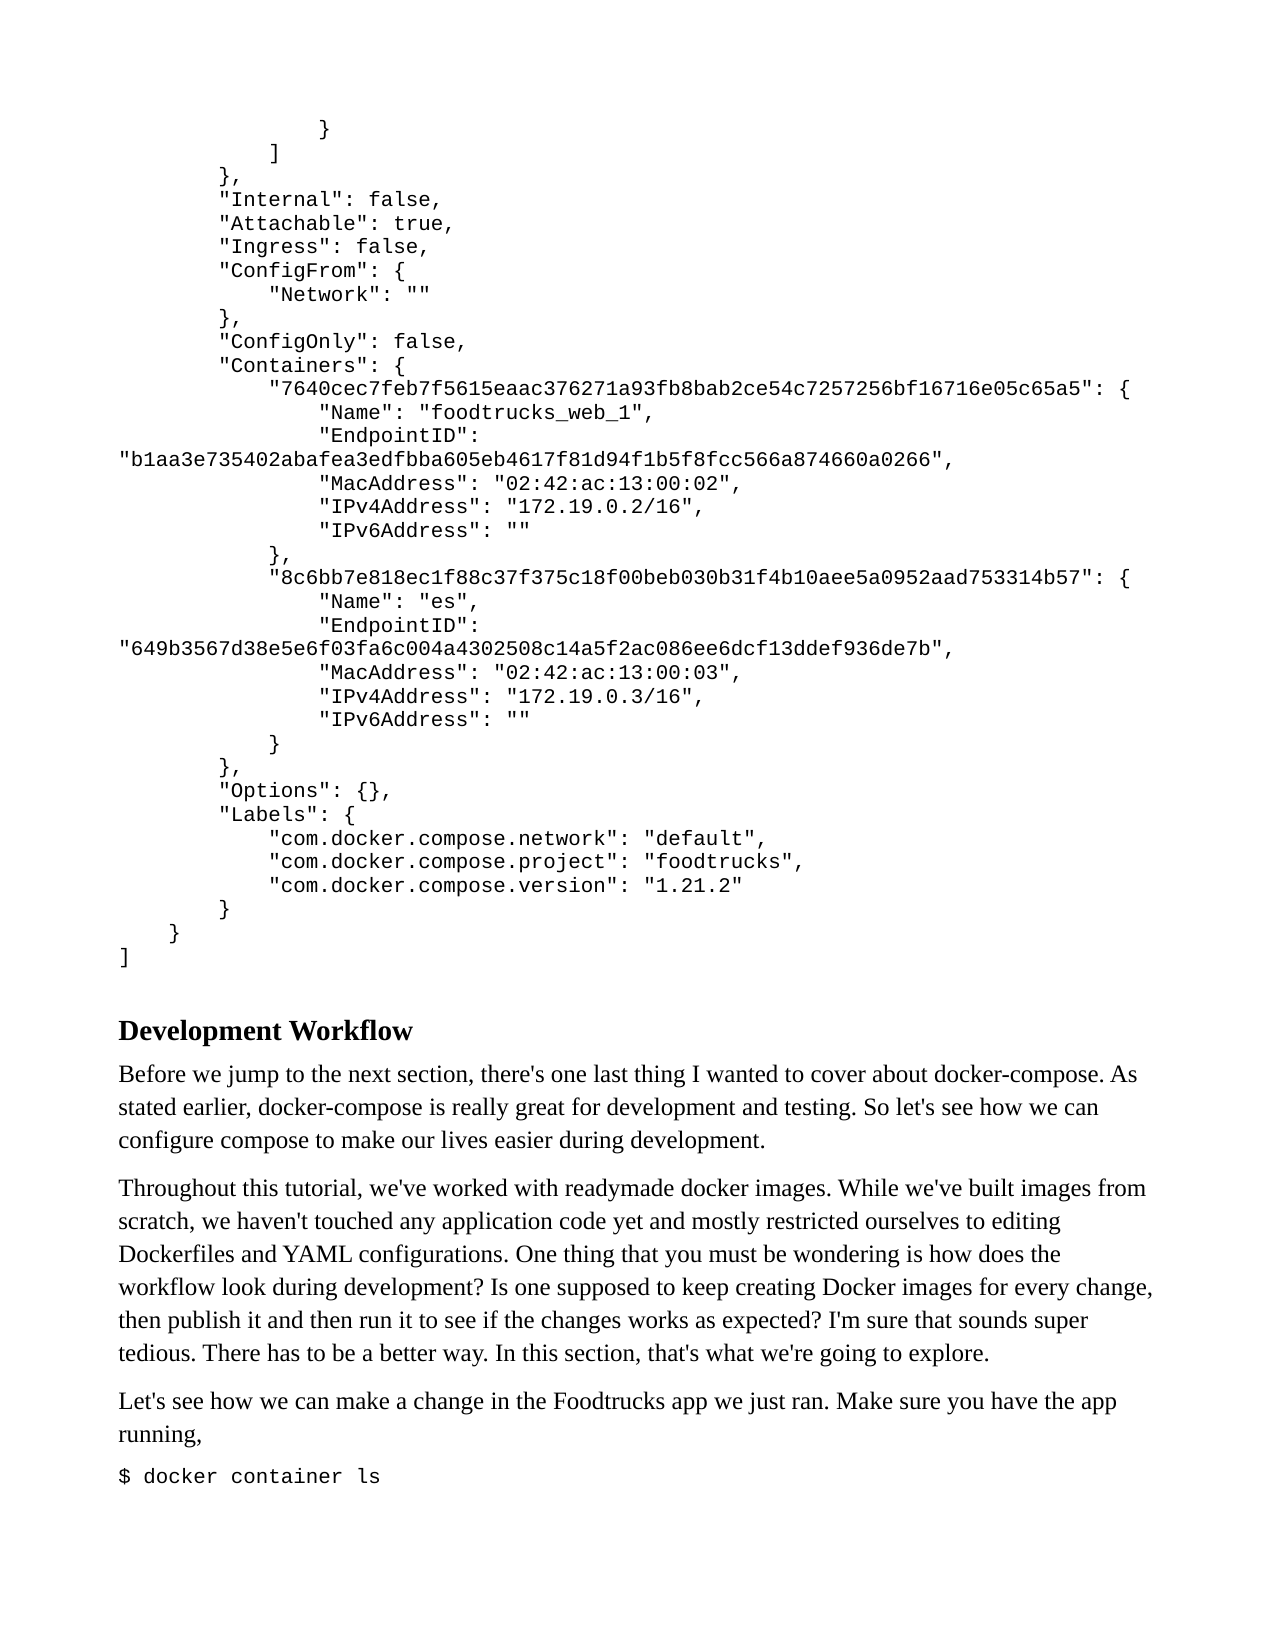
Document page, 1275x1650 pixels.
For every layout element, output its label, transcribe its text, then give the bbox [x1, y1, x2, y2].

text "IPv6Address": "" [118, 520, 1157, 544]
text "EndpointID": "649b3567d38e5e6f03fa6c004a4302508c14a5f2ac086ee6dcf13ddef936de7b", [118, 615, 1157, 662]
text "ConfigOnly": false, [118, 331, 1157, 354]
text Before we jump to the next section, there's one last thing I wanted to cover about docker-compose. As stated earlier, docker-compose is really great for development and testing. So let's see how we can configure compose to make our lives easier during development. [118, 1059, 1157, 1154]
text "EndpointID": "b1aa3e735402abafea3edfbba605eb4617f81d94f1b5f8fcc566a874660a0266", [118, 426, 1157, 473]
text "Ingress": false, [118, 236, 1157, 260]
text "Name": "es", [118, 591, 1157, 615]
text ] [118, 142, 1157, 165]
text "Name": "foodtrucks_web_1", [118, 402, 1157, 426]
text "com.docker.compose.project": "foodtrucks", [118, 851, 1157, 875]
text } [118, 922, 1157, 946]
text Let's see how we can make a change in the Foodtrucks app we just ran. Make sure you have the app running, [118, 1386, 1157, 1448]
text "7640cec7feb7f5615eaac376271a93fb8bab2ce54c7257256bf16716e05c65a5": { [118, 378, 1157, 402]
text "Internal": false, [118, 189, 1157, 213]
text "MacAddress": "02:42:ac:13:00:03", [118, 662, 1157, 686]
text "ConfigFrom": { [118, 260, 1157, 284]
text }, [118, 307, 1157, 331]
text "Labels": { [118, 804, 1157, 827]
text "Containers": { [118, 354, 1157, 378]
text "Attachable": true, [118, 213, 1157, 236]
text "Network": "" [118, 284, 1157, 307]
text "MacAddress": "02:42:ac:13:00:02", [118, 473, 1157, 496]
text "8c6bb7e818ec1f88c37f375c18f00beb030b31f4b10aee5a0952aad753314b57": { [118, 567, 1157, 591]
text } [118, 118, 1157, 142]
text ] [118, 946, 1157, 969]
text } [118, 898, 1157, 922]
text "IPv4Address": "172.19.0.2/16", [118, 496, 1157, 520]
text "Options": {}, [118, 780, 1157, 804]
subtitle Development Workflow [118, 1013, 1157, 1047]
text $ docker container ls [118, 1466, 1157, 1490]
text }, [118, 757, 1157, 780]
text "com.docker.compose.version": "1.21.2" [118, 875, 1157, 898]
text "IPv6Address": "" [118, 709, 1157, 733]
text "com.docker.compose.network": "default", [118, 827, 1157, 851]
text }, [118, 544, 1157, 567]
text Throughout this tutorial, we've worked with readymade docker images. While we've built images from scratch, we haven't touched any application code yet and mostly restricted ourselves to editing Dockerfiles and YAML configurations. One thing that you must be wondering is how does the workflow look during development? Is one supposed to keep creating Docker images for every change, then publish it and then run it to see if the changes works as expected? I'm sure that sounds super tedious. There has to be a better way. In this section, that's what we're going to explore. [118, 1173, 1157, 1367]
text "IPv4Address": "172.19.0.3/16", [118, 686, 1157, 709]
text } [118, 733, 1157, 757]
text }, [118, 165, 1157, 189]
